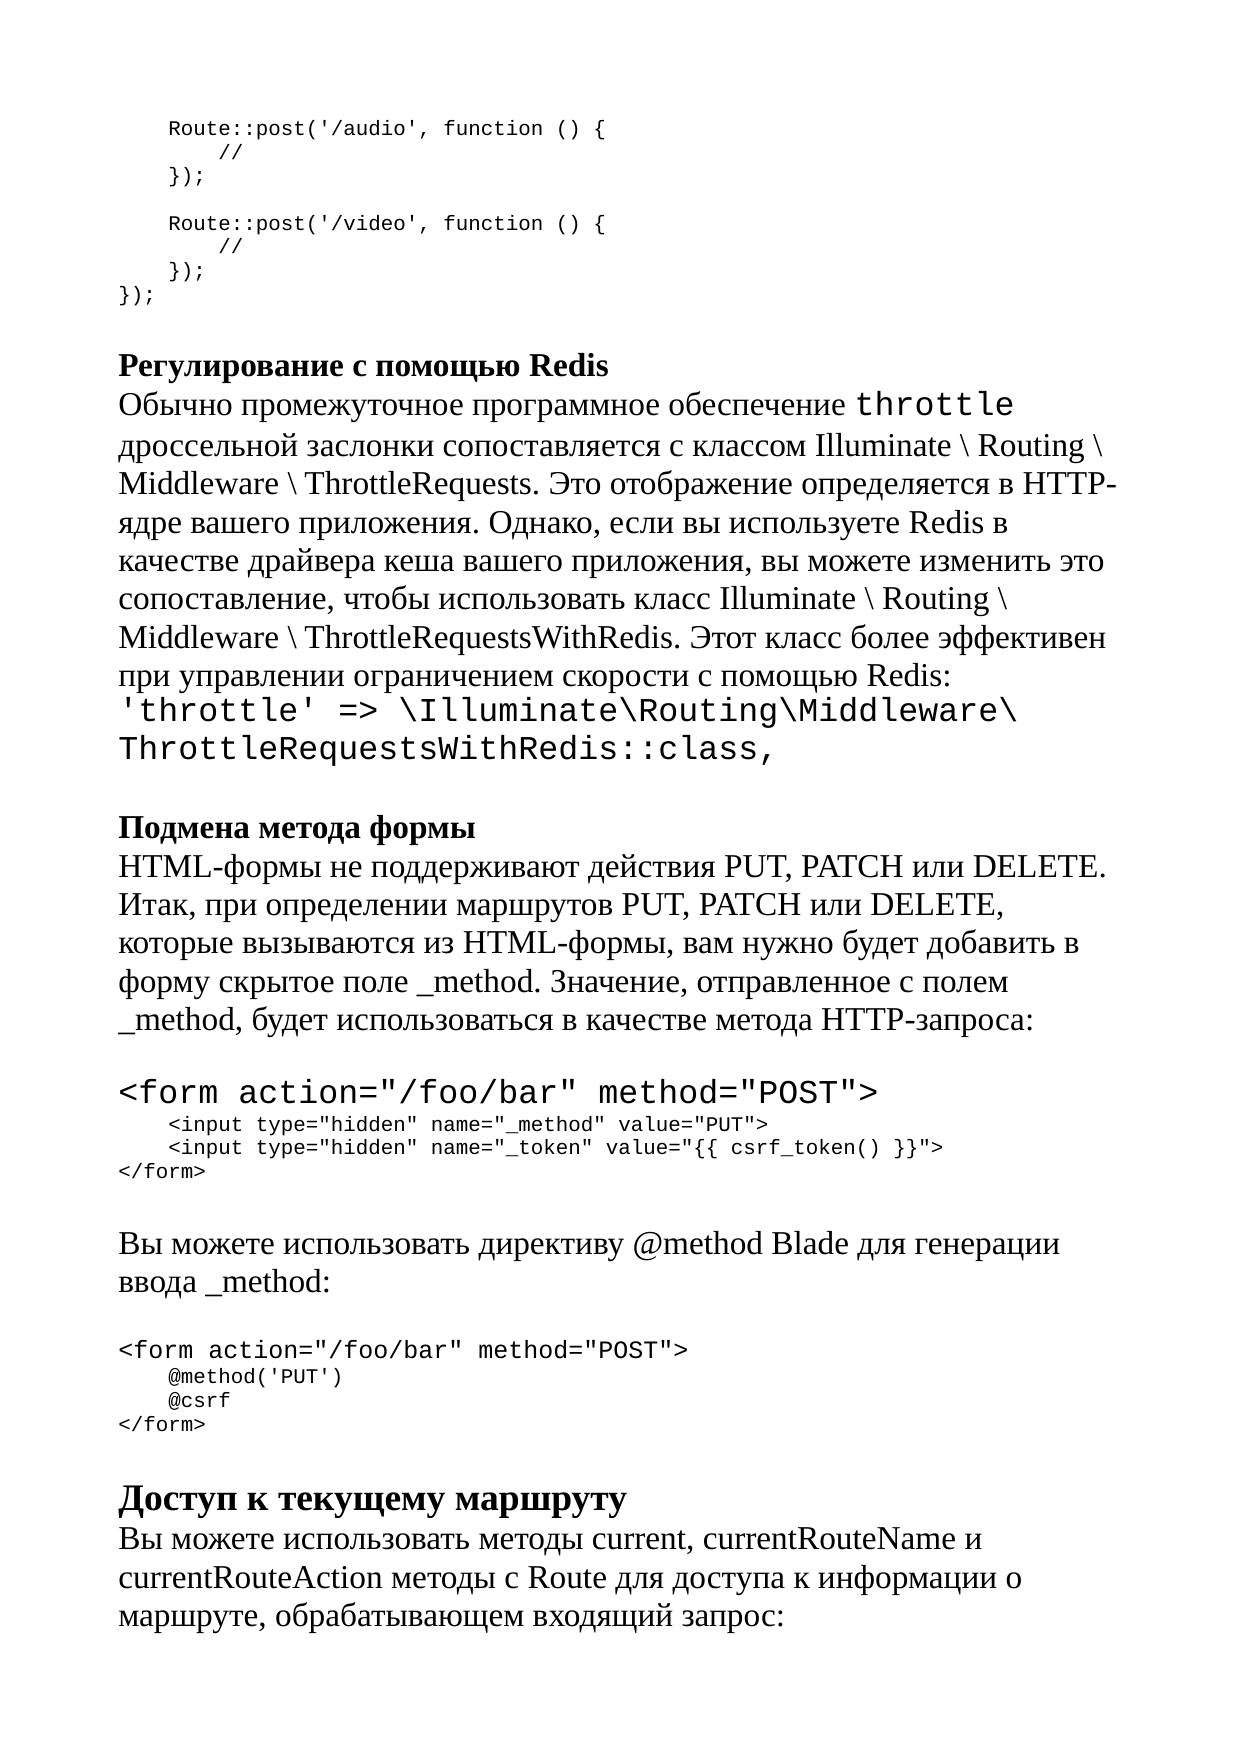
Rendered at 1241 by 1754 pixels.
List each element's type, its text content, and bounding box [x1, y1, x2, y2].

text @method('PUT') [118, 1366, 1122, 1390]
text <input type="hidden" name="_token" value="{{ csrf_token() }}"> [118, 1137, 1122, 1161]
text HTML-формы не поддерживают действия PUT, PATCH или DELETE. Итак, при определении маршрутов PUT, PATCH или DELETE, которые вызываются из HTML-формы, вам нужно будет добавить в форму скрытое поле _method. Значение, отправленное с полем _method, будет использоваться в качестве метода HTTP-запроса: <form action="/foo/bar" method="POST"> [118, 846, 1122, 1114]
text // [118, 236, 1122, 260]
text }); [118, 260, 1122, 284]
text @csrf [118, 1390, 1122, 1413]
text Подмена метода формы [118, 769, 1122, 846]
text <input type="hidden" name="_method" value="PUT"> [118, 1114, 1122, 1137]
text </form> [118, 1161, 1122, 1184]
text }); [118, 165, 1122, 189]
text Route::post('/audio', function () { [118, 118, 1122, 142]
text Вы можете использовать методы current, currentRouteName и currentRouteAction методы с Route для доступа к информации о маршруте, обрабатывающем входящий запрос: [118, 1519, 1122, 1634]
text Регулирование с помощью Redis [118, 307, 1122, 384]
subtitle Доступ к текущему маршруту [118, 1476, 1122, 1519]
text </form> [118, 1413, 1122, 1437]
text Вы можете использовать директиву @method Blade для генерации ввода _method: <form action="/foo/bar" method="POST"> [118, 1184, 1122, 1366]
text Route::post('/video', function () { [118, 213, 1122, 236]
text }); [118, 284, 1122, 307]
text // [118, 142, 1122, 165]
text Обычно промежуточное программное обеспечение throttle дроссельной заслонки сопоставляется с классом Illuminate \ Routing \ Middleware \ ThrottleRequests. Это отображение определяется в HTTP-ядре вашего приложения. Однако, если вы используете Redis в качестве драйвера кеша вашего приложения, вы можете изменить это сопоставление, чтобы использовать класс Illuminate \ Routing \ Middleware \ ThrottleRequestsWithRedis. Этот класс более эффективен при управлении ограничением скорости с помощью Redis: 'throttle' => \Illuminate\Routing\Middleware\ThrottleRequestsWithRedis::class, [118, 384, 1122, 769]
